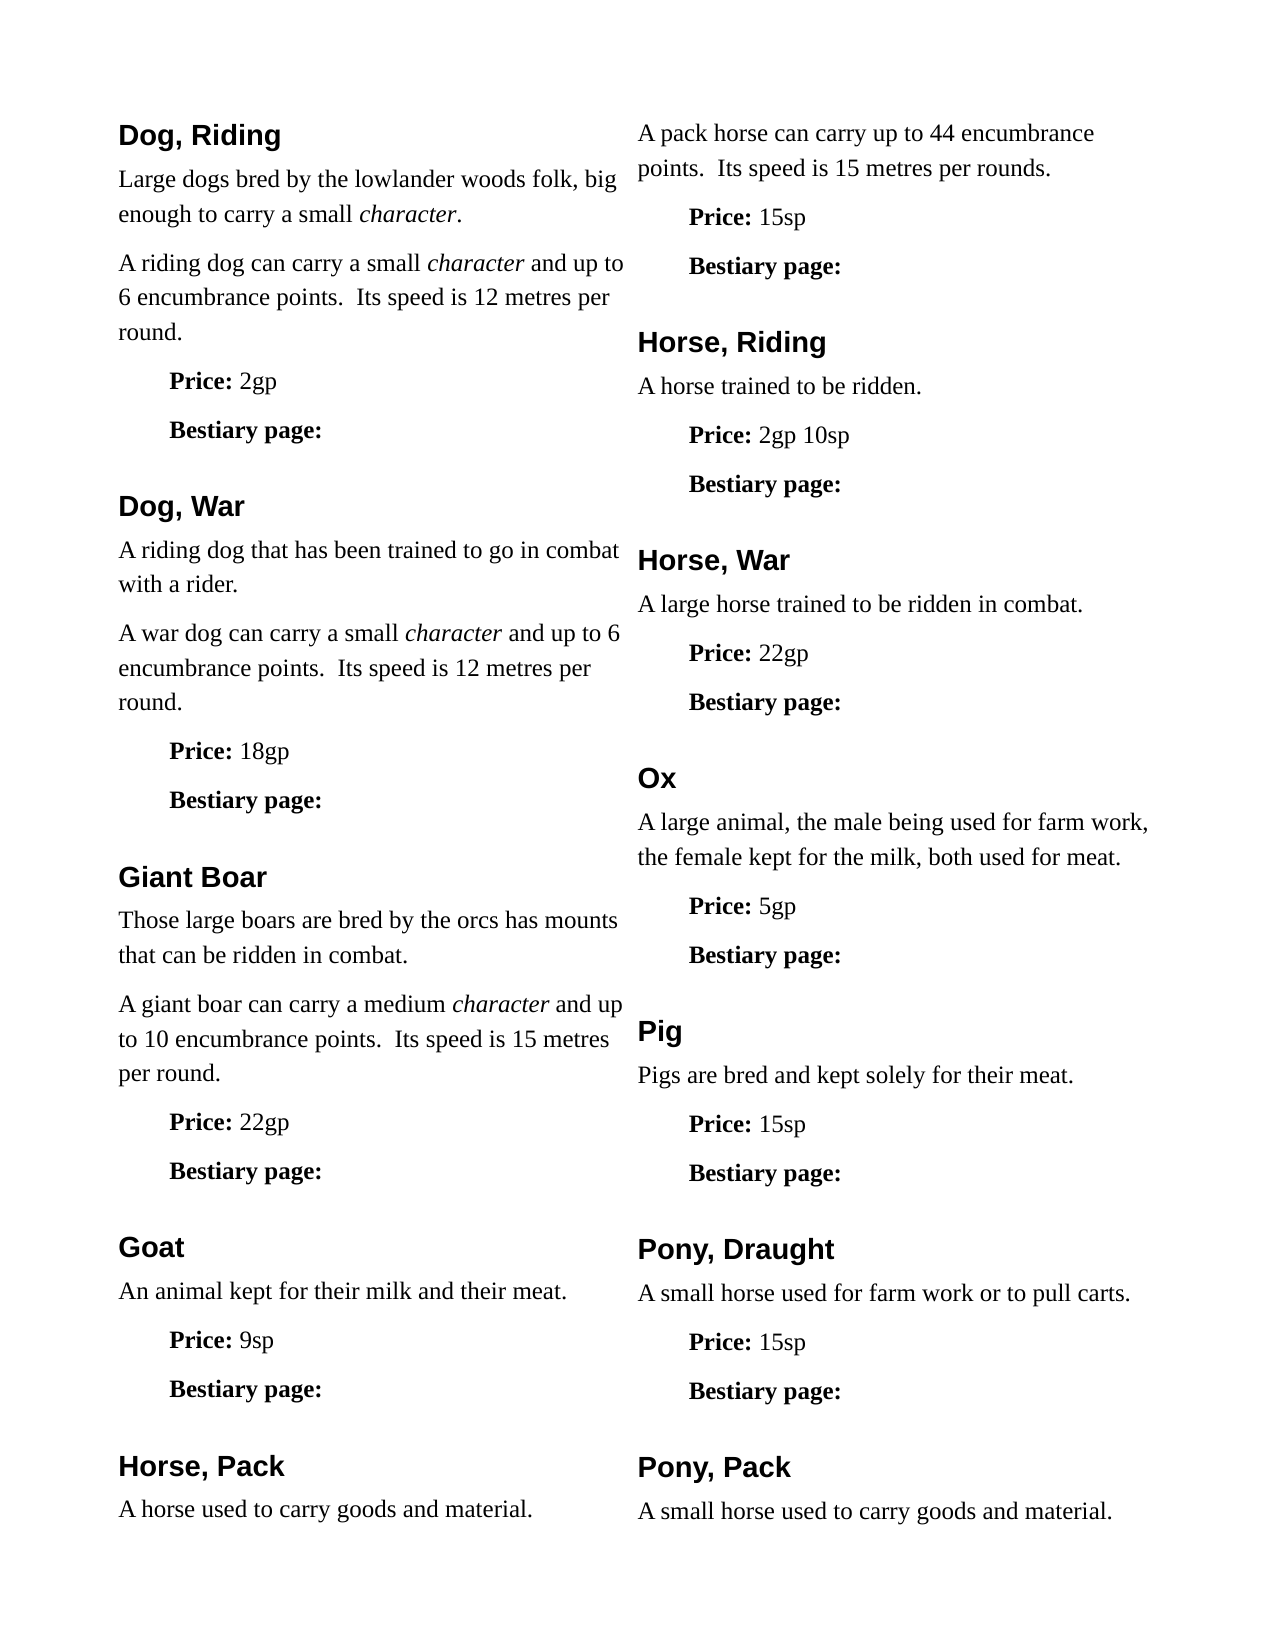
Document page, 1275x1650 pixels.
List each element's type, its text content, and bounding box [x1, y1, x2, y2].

text Price: 18gp [169, 736, 637, 765]
subtitle Dog, War [118, 489, 637, 522]
text A large animal, the male being used for farm work, the female kept for the milk, both used for meat. [637, 807, 1157, 871]
text A horse trained to be ridden. [637, 371, 1157, 399]
subtitle Giant Boar [118, 859, 637, 893]
text An animal kept for their milk and their meat. [118, 1276, 637, 1305]
text Bestiary page: [688, 469, 1157, 498]
subtitle Pony, Pack [637, 1450, 1157, 1484]
subtitle Horse, War [637, 543, 1157, 577]
text Bestiary page: [688, 251, 1157, 279]
text Price: 2gp [169, 366, 637, 394]
text Bestiary page: [169, 415, 637, 443]
text A small horse used for farm work or to pull carts. [637, 1278, 1157, 1307]
text A large horse trained to be ridden in combat. [637, 589, 1157, 618]
text A giant boar can carry a medium character and up to 10 encumbrance points. Its speed is 15 metres per round. [118, 989, 637, 1087]
text Price: 15sp [688, 202, 1157, 230]
text Bestiary page: [169, 786, 637, 814]
subtitle Goat [118, 1230, 637, 1264]
text Pigs are bred and kept solely for their meat. [637, 1060, 1157, 1089]
text A small horse used to carry goods and material. [637, 1496, 1157, 1525]
text A horse used to carry goods and material. [118, 1494, 637, 1523]
text Price: 22gp [688, 638, 1157, 667]
text Bestiary page: [169, 1374, 637, 1403]
text A riding dog that has been trained to go in combat with a rider. [118, 535, 637, 598]
text A pack horse can carry up to 44 encumbrance points. Its speed is 15 metres per rounds. [637, 118, 1157, 181]
subtitle Pig [637, 1014, 1157, 1047]
text Price: 2gp 10sp [688, 420, 1157, 449]
subtitle Horse, Pack [118, 1448, 637, 1482]
text Large dogs bred by the lowlander woods folk, big enough to carry a small character. [118, 164, 637, 227]
subtitle Horse, Riding [637, 325, 1157, 358]
text Bestiary page: [688, 1376, 1157, 1405]
text Bestiary page: [688, 940, 1157, 969]
text Bestiary page: [688, 687, 1157, 716]
text Bestiary page: [688, 1158, 1157, 1187]
subtitle Pony, Draught [637, 1232, 1157, 1266]
text Price: 15sp [688, 1109, 1157, 1138]
text Bestiary page: [169, 1156, 637, 1185]
text Price: 15sp [688, 1327, 1157, 1356]
subtitle Dog, Riding [118, 118, 637, 152]
subtitle Ox [637, 761, 1157, 795]
text Those large boars are bred by the orcs has mounts that can be ridden in combat. [118, 906, 637, 969]
text Price: 22gp [169, 1107, 637, 1136]
text Price: 9sp [169, 1325, 637, 1354]
text A riding dog can carry a small character and up to 6 encumbrance points. Its speed is 12 metres per round. [118, 248, 637, 345]
text A war dog can carry a small character and up to 6 encumbrance points. Its speed is 12 metres per round. [118, 618, 637, 716]
text Price: 5gp [688, 891, 1157, 919]
